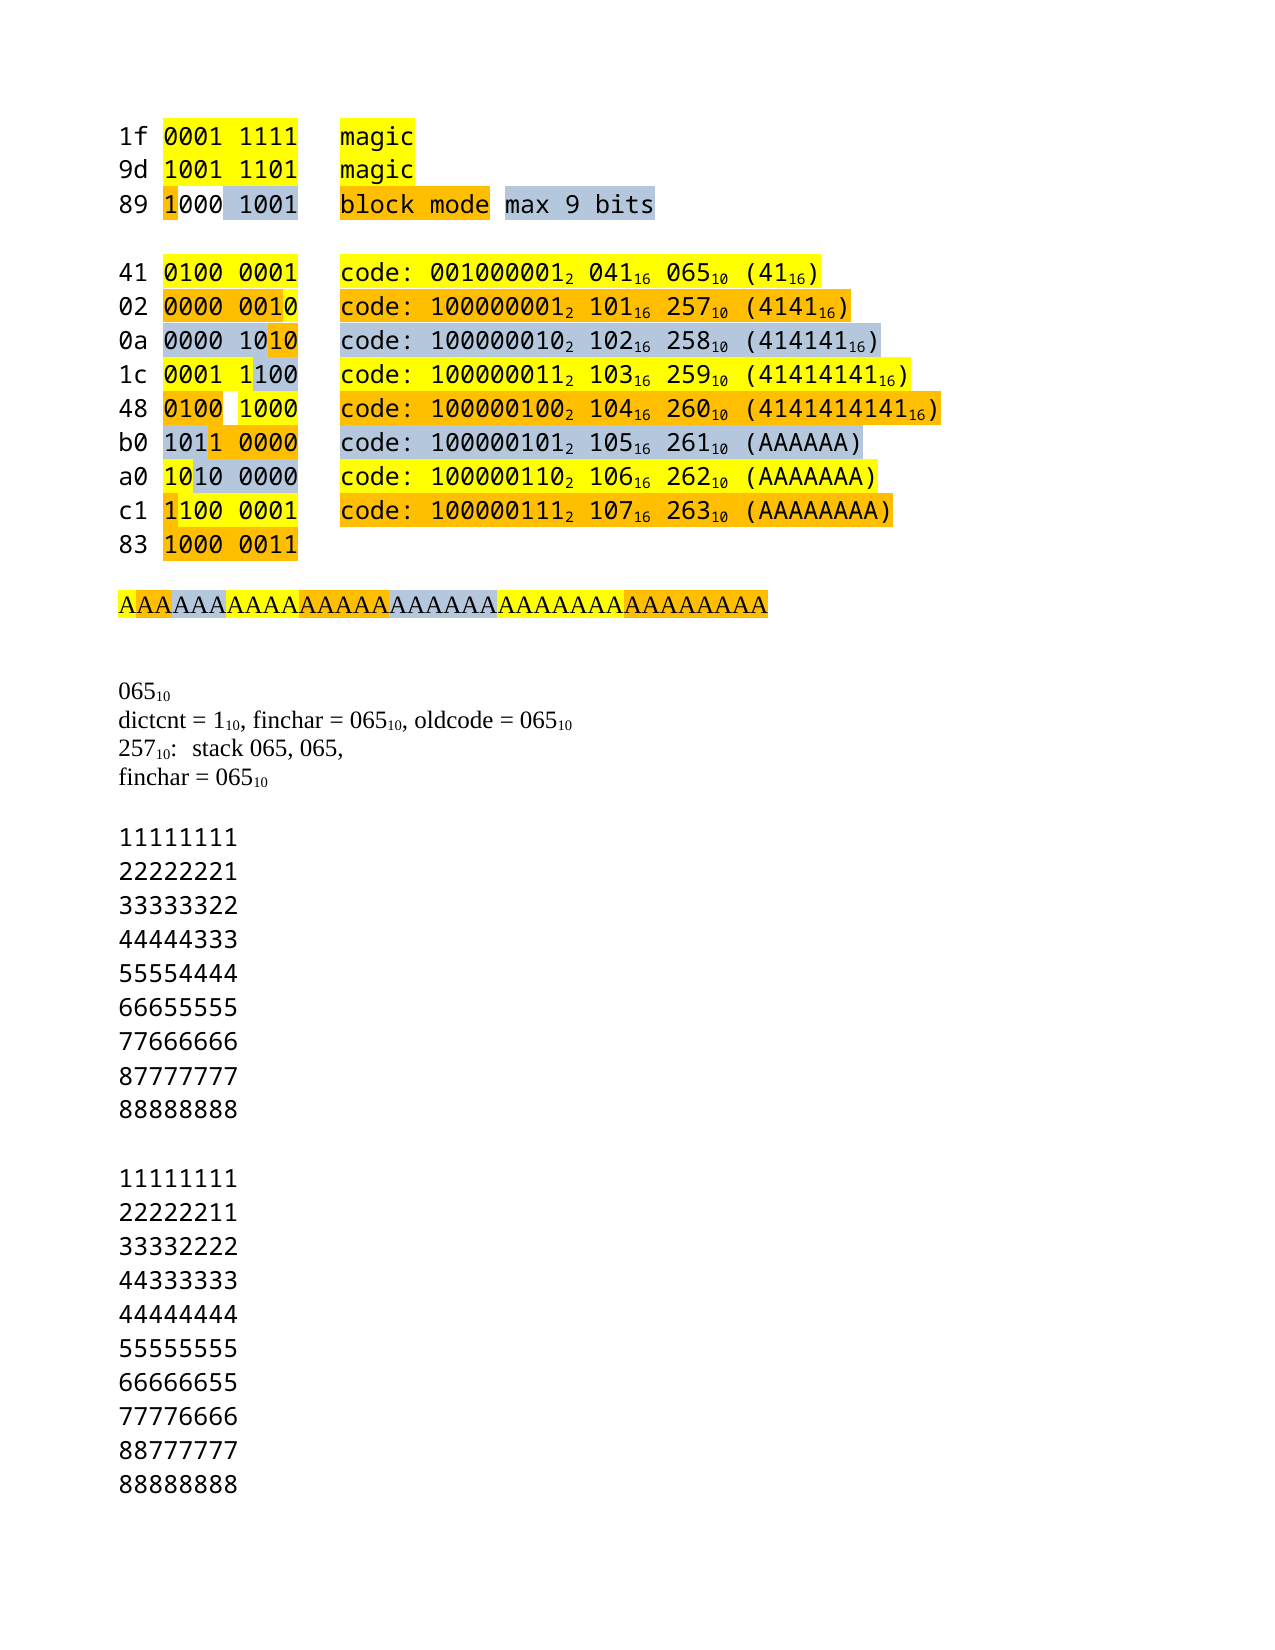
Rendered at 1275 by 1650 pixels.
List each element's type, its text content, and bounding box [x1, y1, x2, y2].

text 25710: stack 065, 065, [118, 733, 1157, 762]
text 22222211 [118, 1194, 1157, 1228]
text 44333333 [118, 1262, 1157, 1297]
text c1 1100 0001 code: 1000001112 10716 26310 (AAAAAAAA) [118, 493, 1157, 527]
text 89 1000 1001 block mode max 9 bits [118, 186, 1157, 220]
text 06510 [118, 676, 1157, 705]
text 83 1000 0011 [118, 527, 1157, 561]
text 02 0000 0010 code: 1000000012 10116 25710 (414116) [118, 288, 1157, 322]
text finchar = 06510 [118, 762, 1157, 791]
text 1f 0001 1111 magic [118, 118, 1157, 152]
text dictcnt = 110, finchar = 06510, oldcode = 06510 [118, 705, 1157, 733]
text 33332222 [118, 1228, 1157, 1262]
text 0a 0000 1010 code: 1000000102 10216 25810 (41414116) [118, 322, 1157, 357]
text a0 1010 0000 code: 1000001102 10616 26210 (AAAAAAA) [118, 459, 1157, 493]
text 44444333 [118, 922, 1157, 956]
text 77666666 [118, 1024, 1157, 1058]
text 11111111 [118, 820, 1157, 854]
text 22222221 [118, 854, 1157, 888]
text 66655555 [118, 990, 1157, 1024]
text 48 0100 1000 code: 1000001002 10416 26010 (414141414116) [118, 391, 1157, 425]
text 11111111 [118, 1160, 1157, 1194]
text 55555555 [118, 1331, 1157, 1365]
text 88888888 [118, 1092, 1157, 1126]
text 1c 0001 1100 code: 1000000112 10316 25910 (4141414116) [118, 357, 1157, 391]
text b0 1011 0000 code: 1000001012 10516 26110 (AAAAAA) [118, 425, 1157, 459]
text 88888888 [118, 1467, 1157, 1501]
text AAAAAAAAAAAAAAAAAAAAAAAAAAAAAAAAAAAA [118, 590, 1157, 618]
text 55554444 [118, 956, 1157, 990]
text 9d 1001 1101 magic [118, 152, 1157, 186]
text 44444444 [118, 1297, 1157, 1331]
text 66666655 [118, 1365, 1157, 1399]
text 88777777 [118, 1433, 1157, 1467]
text 41 0100 0001 code: 0010000012 04116 06510 (4116) [118, 254, 1157, 288]
text 87777777 [118, 1058, 1157, 1092]
text 77776666 [118, 1399, 1157, 1433]
text 33333322 [118, 888, 1157, 922]
